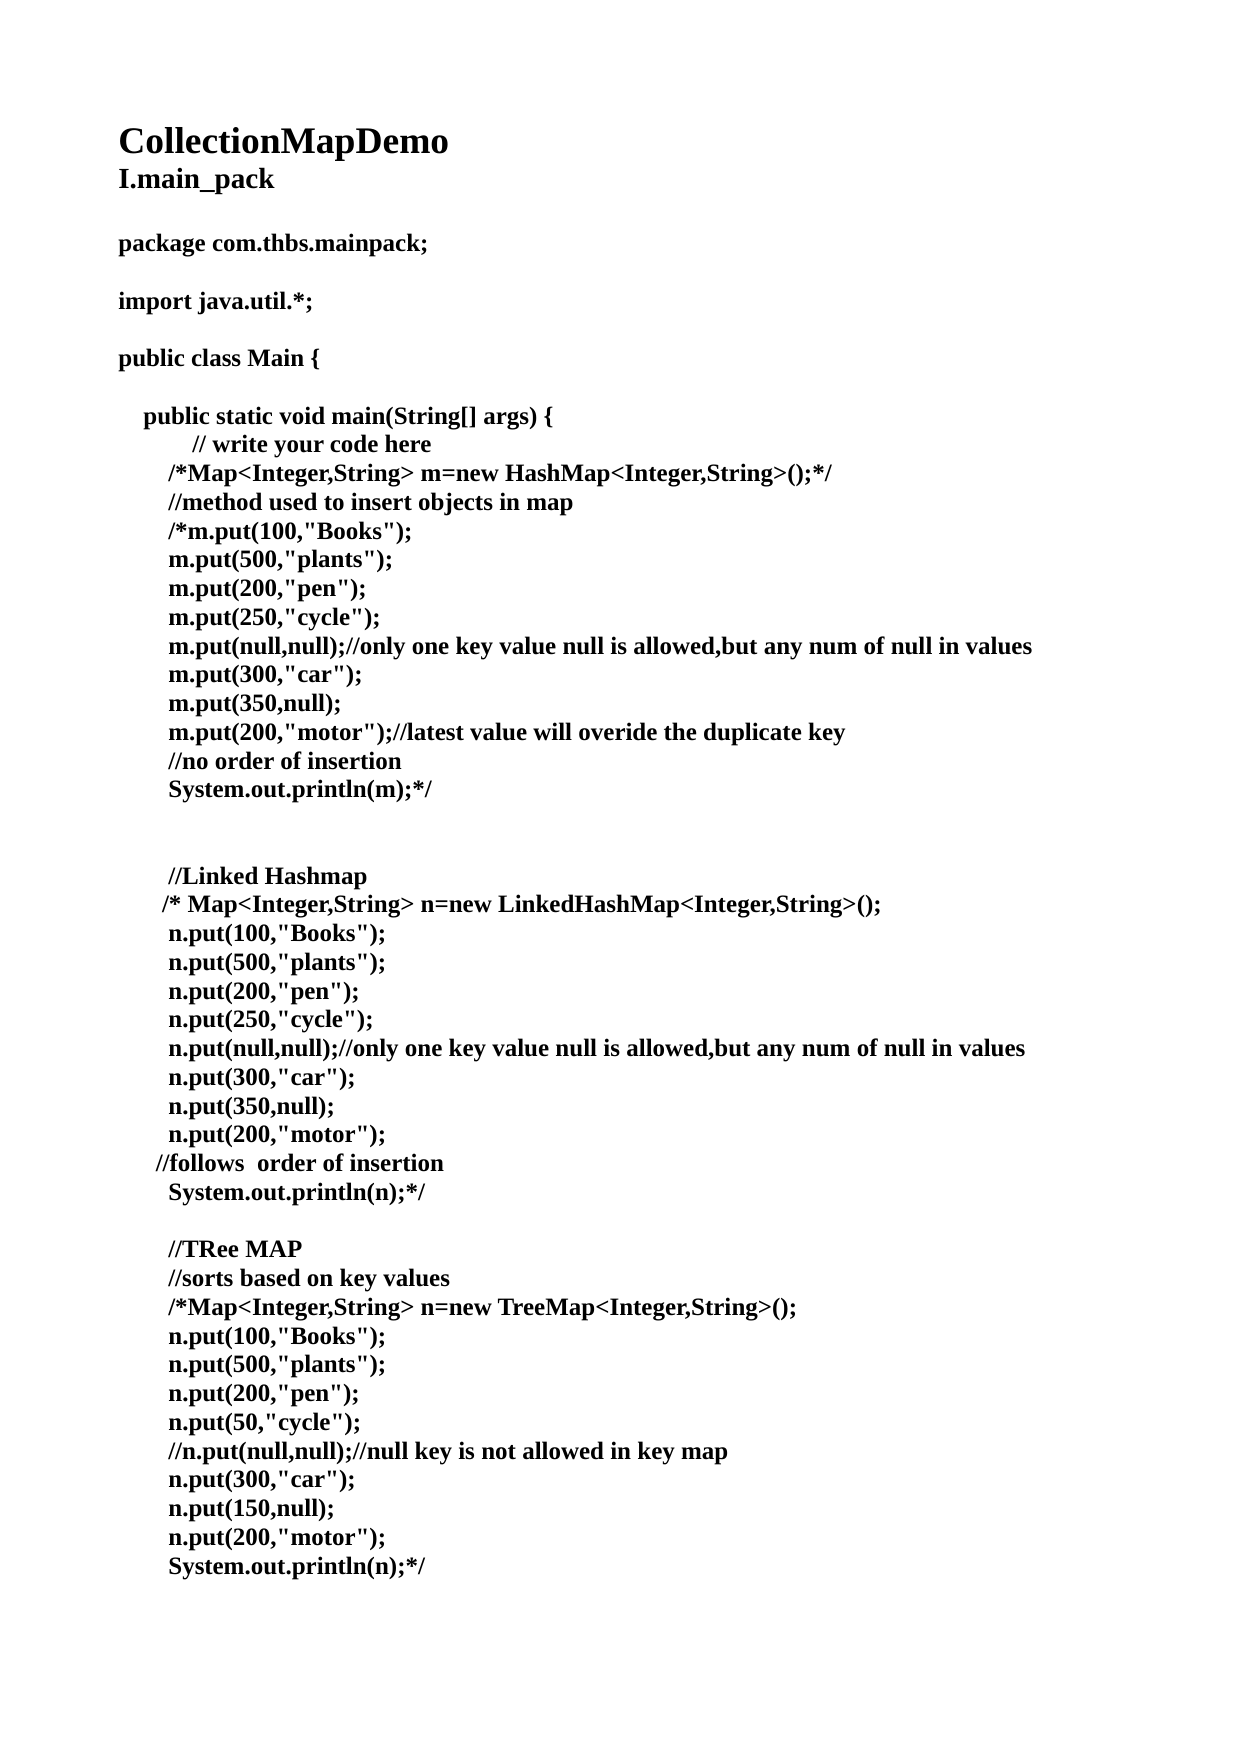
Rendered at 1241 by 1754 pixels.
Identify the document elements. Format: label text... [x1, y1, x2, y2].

text //sorts based on key values [118, 1263, 1122, 1292]
text /*Map<Integer,String> m=new HashMap<Integer,String>();*/ [118, 458, 1122, 487]
text n.put(150,null); [118, 1493, 1122, 1522]
text /*Map<Integer,String> n=new TreeMap<Integer,String>(); [118, 1292, 1122, 1321]
text //follows order of insertion [118, 1148, 1122, 1177]
text n.put(200,"motor"); [118, 1119, 1122, 1148]
text I.main_pack [118, 161, 1122, 195]
text // write your code here [118, 429, 1122, 458]
text package com.thbs.mainpack; [118, 228, 1122, 257]
text n.put(50,"cycle"); [118, 1407, 1122, 1436]
text //TRee MAP [118, 1234, 1122, 1263]
text m.put(500,"plants"); [118, 544, 1122, 573]
text //n.put(null,null);//null key is not allowed in key map [118, 1436, 1122, 1464]
text n.put(300,"car"); [118, 1464, 1122, 1493]
text n.put(250,"cycle"); [118, 1004, 1122, 1033]
text CollectionMapDemo [118, 118, 1122, 161]
text m.put(250,"cycle"); [118, 602, 1122, 631]
text import java.util.*; [118, 286, 1122, 314]
text n.put(200,"pen"); [118, 976, 1122, 1004]
text n.put(500,"plants"); [118, 947, 1122, 976]
text n.put(200,"motor"); [118, 1522, 1122, 1551]
text //Linked Hashmap [118, 861, 1122, 889]
text System.out.println(n);*/ [118, 1177, 1122, 1206]
text /* Map<Integer,String> n=new LinkedHashMap<Integer,String>(); [118, 889, 1122, 918]
text //method used to insert objects in map [118, 487, 1122, 516]
text n.put(100,"Books"); [118, 918, 1122, 947]
text n.put(200,"pen"); [118, 1378, 1122, 1407]
text /*m.put(100,"Books"); [118, 516, 1122, 544]
text m.put(null,null);//only one key value null is allowed,but any num of null in values [118, 631, 1122, 659]
text public static void main(String[] args) { [118, 401, 1122, 429]
text m.put(300,"car"); [118, 659, 1122, 688]
text //no order of insertion [118, 746, 1122, 774]
text n.put(500,"plants"); [118, 1349, 1122, 1378]
text System.out.println(n);*/ [118, 1551, 1122, 1579]
text n.put(null,null);//only one key value null is allowed,but any num of null in values [118, 1033, 1122, 1062]
text System.out.println(m);*/ [118, 774, 1122, 803]
text n.put(100,"Books"); [118, 1321, 1122, 1349]
text public class Main { [118, 343, 1122, 372]
text n.put(350,null); [118, 1091, 1122, 1119]
text m.put(350,null); [118, 688, 1122, 717]
text m.put(200,"pen"); [118, 573, 1122, 602]
text n.put(300,"car"); [118, 1062, 1122, 1091]
text m.put(200,"motor");//latest value will overide the duplicate key [118, 717, 1122, 746]
